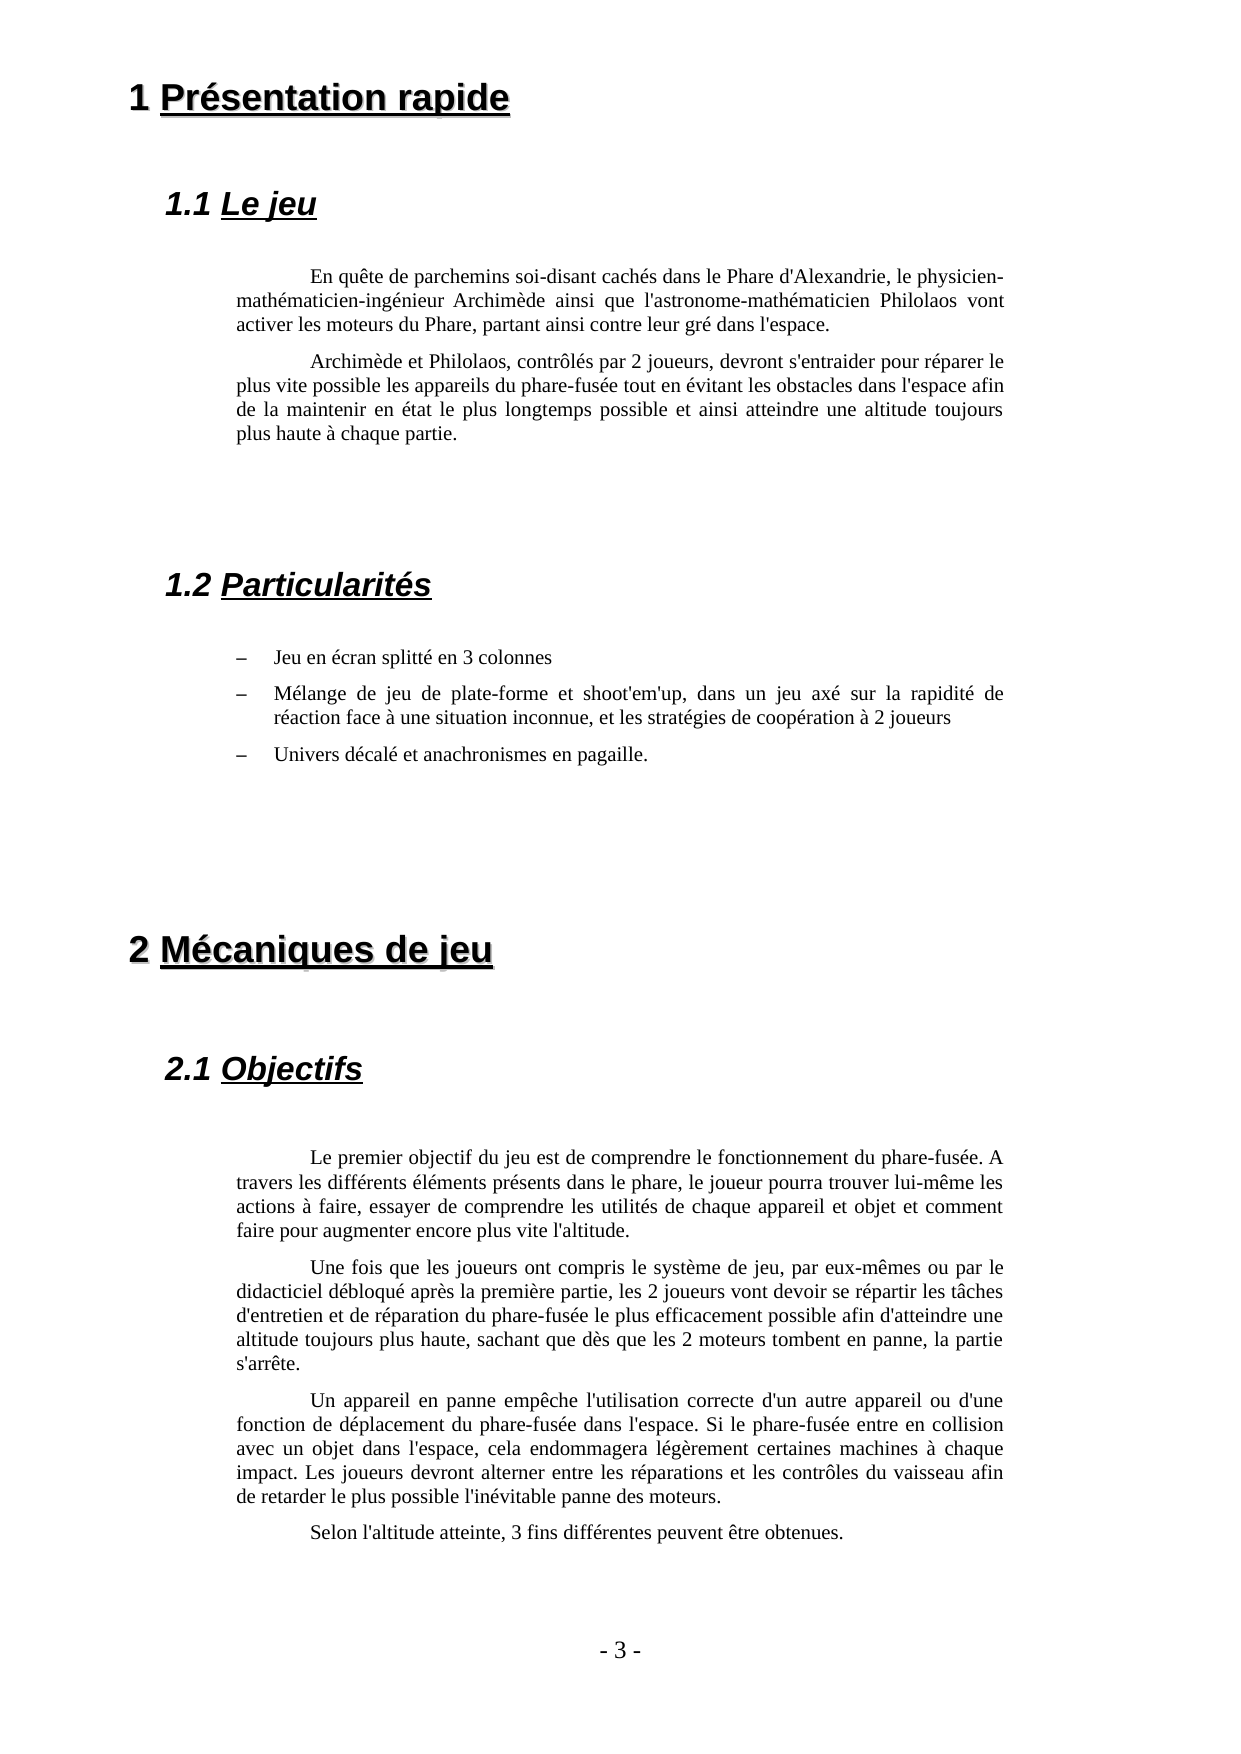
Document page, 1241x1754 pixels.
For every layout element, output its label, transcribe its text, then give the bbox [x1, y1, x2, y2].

subtitle Le jeu [156, 184, 1122, 223]
subtitle Présentation rapide [118, 75, 1122, 118]
text Une fois que les joueurs ont compris le système de jeu, par eux-mêmes ou par le didacticiel débloqué après la première partie, les 2 joueurs vont devoir se répartir les tâches d'entretien et de réparation du phare-fusée le plus efficacement possible afin d'atteindre une altitude toujours plus haute, sachant que dès que les 2 moteurs tombent en panne, la partie s'arrête. [236, 1255, 1005, 1375]
list Univers décalé et anachronismes en pagaille. [236, 742, 1005, 766]
subtitle Mécaniques de jeu [118, 927, 1005, 970]
text Le premier objectif du jeu est de comprendre le fonctionnement du phare-fusée. A travers les différents éléments présents dans le phare, le joueur pourra trouver lui-même les actions à faire, essayer de comprendre les utilités de chaque appareil et objet et comment faire pour augmenter encore plus vite l'altitude. [236, 1141, 1005, 1242]
list Jeu en écran splitté en 3 colonnes [236, 645, 1005, 669]
subtitle Particularités [156, 565, 1122, 603]
text En quête de parchemins soi-disant cachés dans le Phare d'Alexandrie, le physicien-mathématicien-ingénieur Archimède ainsi que l'astronome-mathématicien Philolaos vont activer les moteurs du Phare, partant ainsi contre leur gré dans l'espace. [236, 264, 1005, 336]
text Un appareil en panne empêche l'utilisation correcte d'un autre appareil ou d'une fonction de déplacement du phare-fusée dans l'espace. Si le phare-fusée entre en collision avec un objet dans l'espace, cela endommagera légèrement certaines machines à chaque impact. Les joueurs devront alterner entre les réparations et les contrôles du vaisseau afin de retarder le plus possible l'inévitable panne des moteurs. [236, 1387, 1005, 1508]
list Mélange de jeu de plate-forme et shoot'em'up, dans un jeu axé sur la rapidité de réaction face à une situation inconnue, et les stratégies de coopération à 2 joueurs [236, 681, 1005, 729]
text Archimède et Philolaos, contrôlés par 2 joueurs, devront s'entraider pour réparer le plus vite possible les appareils du phare-fusée tout en évitant les obstacles dans l'espace afin de la maintenir en état le plus longtemps possible et ainsi atteindre une altitude toujours plus haute à chaque partie. [236, 349, 1005, 445]
text Selon l'altitude atteinte, 3 fins différentes peuvent être obtenues. [236, 1520, 1005, 1544]
subtitle Objectifs [156, 1049, 1122, 1087]
